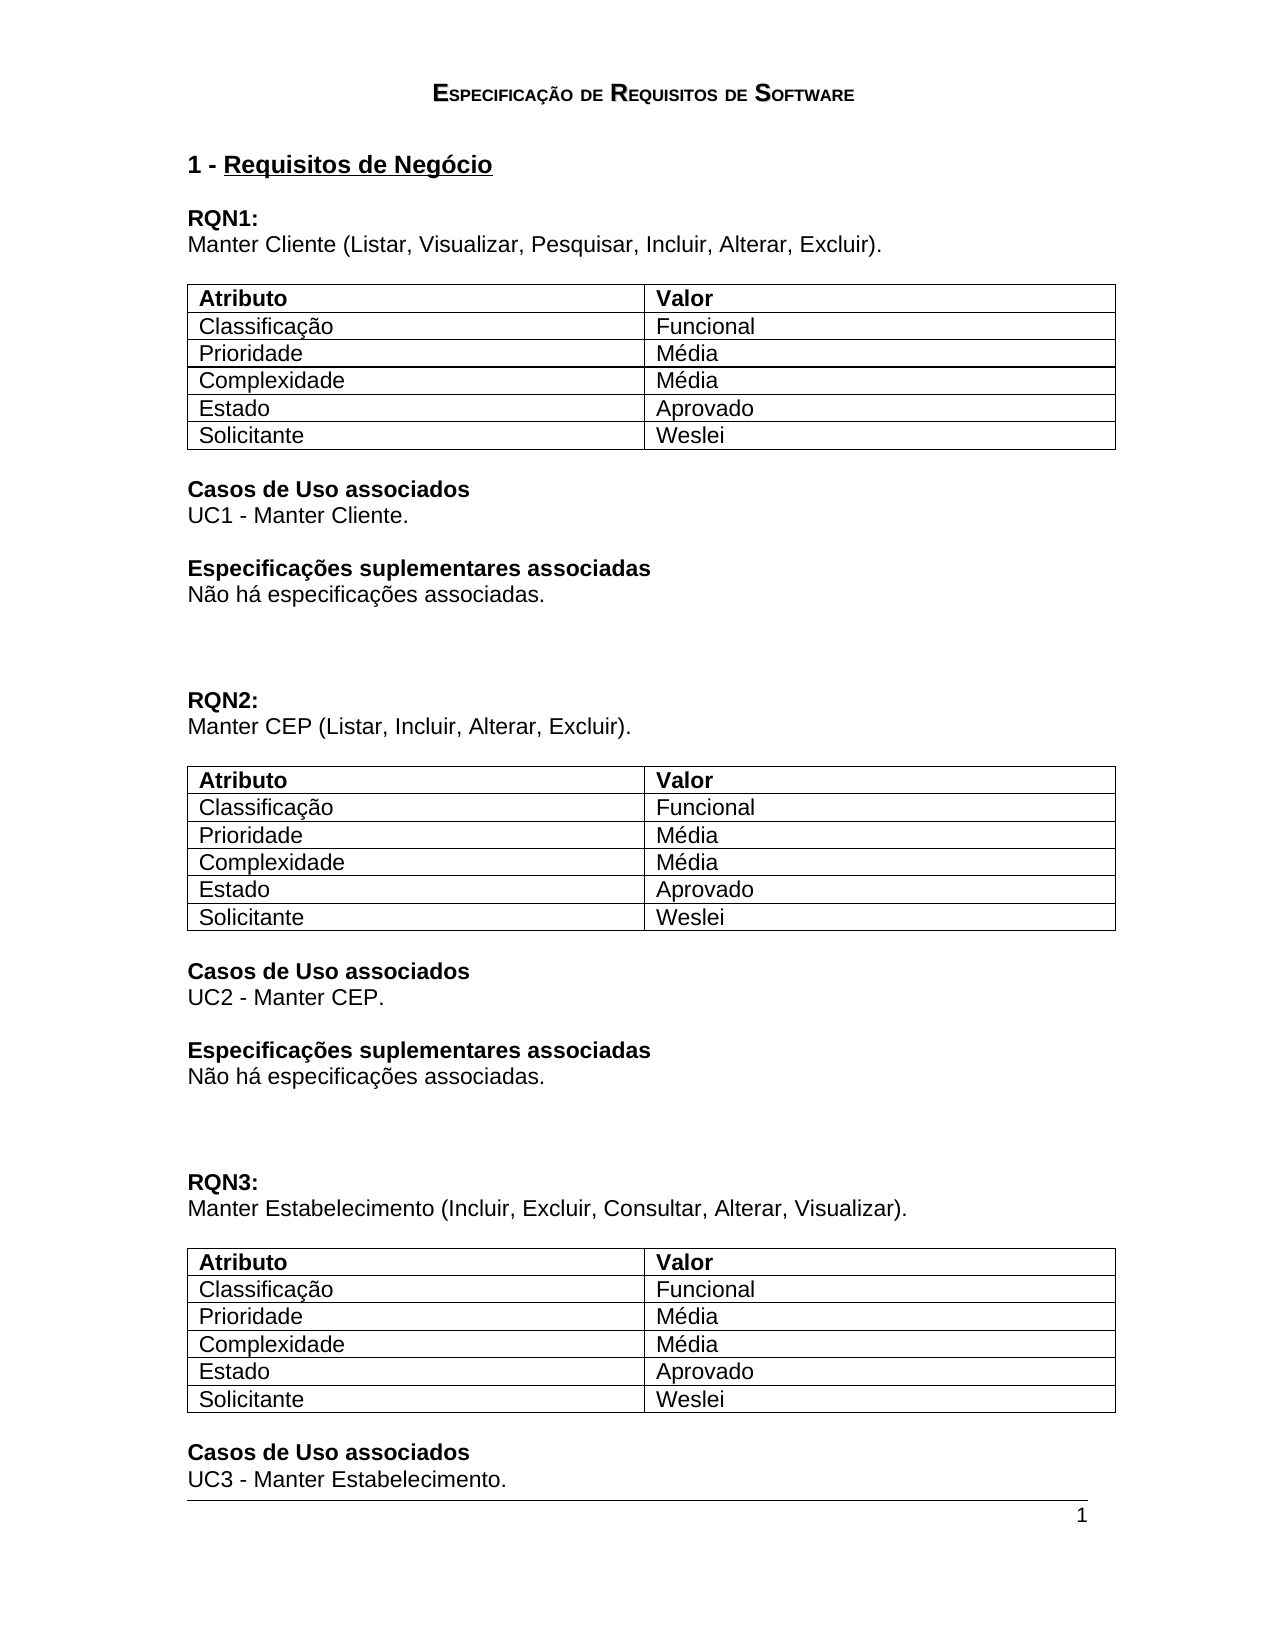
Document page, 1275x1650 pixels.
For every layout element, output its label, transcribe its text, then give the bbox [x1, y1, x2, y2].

table_cell Funcional [645, 1276, 1115, 1302]
table_cell Complexidade [188, 1331, 644, 1357]
table_cell Estado [188, 395, 644, 421]
table_cell Média [645, 849, 1115, 875]
table_cell Solicitante [188, 1386, 644, 1412]
table_cell Complexidade [188, 368, 644, 394]
table_cell Média [645, 1331, 1115, 1357]
table_cell Aprovado [645, 1358, 1115, 1384]
text Manter Estabelecimento (Incluir, Excluir, Consultar, Alterar, Visualizar). [187, 1195, 1088, 1221]
text Manter Cliente (Listar, Visualizar, Pesquisar, Incluir, Alterar, Excluir). [187, 231, 1088, 258]
text Manter CEP (Listar, Incluir, Alterar, Excluir). [187, 713, 1088, 739]
text RQN1: [187, 205, 1088, 231]
table_cell Funcional [645, 794, 1115, 821]
table_cell Weslei [645, 904, 1115, 930]
text UC1 - Manter Cliente. [187, 502, 1088, 529]
table_cell Média [645, 822, 1115, 848]
text Casos de Uso associados [187, 1439, 1088, 1466]
table_cell Estado [188, 876, 644, 903]
table_header Atributo [188, 1249, 644, 1275]
text Casos de Uso associados [187, 476, 1088, 502]
table_cell Prioridade [188, 1303, 644, 1330]
text Especificações suplementares associadas [187, 1037, 1088, 1063]
text Não há especificações associadas. [187, 581, 1088, 608]
table_cell Weslei [645, 1386, 1115, 1412]
table_header Valor [645, 767, 1115, 793]
text Casos de Uso associados [187, 958, 1088, 984]
table_cell Classificação [188, 794, 644, 821]
text RQN2: [187, 687, 1088, 713]
table_header Valor [645, 1249, 1115, 1275]
table_header Atributo [188, 767, 644, 793]
table_cell Aprovado [645, 395, 1115, 421]
table_cell Solicitante [188, 904, 644, 930]
table_cell Estado [188, 1358, 644, 1384]
table_cell Solicitante [188, 422, 644, 448]
table_cell Aprovado [645, 876, 1115, 903]
table_cell Classificação [188, 313, 644, 339]
table_cell Média [645, 1303, 1115, 1330]
text Não há especificações associadas. [187, 1063, 1088, 1089]
text UC2 - Manter CEP. [187, 984, 1088, 1010]
table_cell Classificação [188, 1276, 644, 1302]
table_cell Prioridade [188, 822, 644, 848]
table_cell Média [645, 368, 1115, 394]
table_cell Funcional [645, 313, 1115, 339]
text Especificações suplementares associadas [187, 555, 1088, 581]
text UC3 - Manter Estabelecimento. [187, 1466, 1088, 1492]
table_header Valor [645, 285, 1115, 312]
table_header Atributo [188, 285, 644, 312]
table_cell Prioridade [188, 340, 644, 366]
table_cell Complexidade [188, 849, 644, 875]
table_cell Média [645, 340, 1115, 366]
text 1 - Requisitos de Negócio [187, 150, 1088, 179]
text RQN3: [187, 1168, 1088, 1195]
table_cell Weslei [645, 422, 1115, 448]
